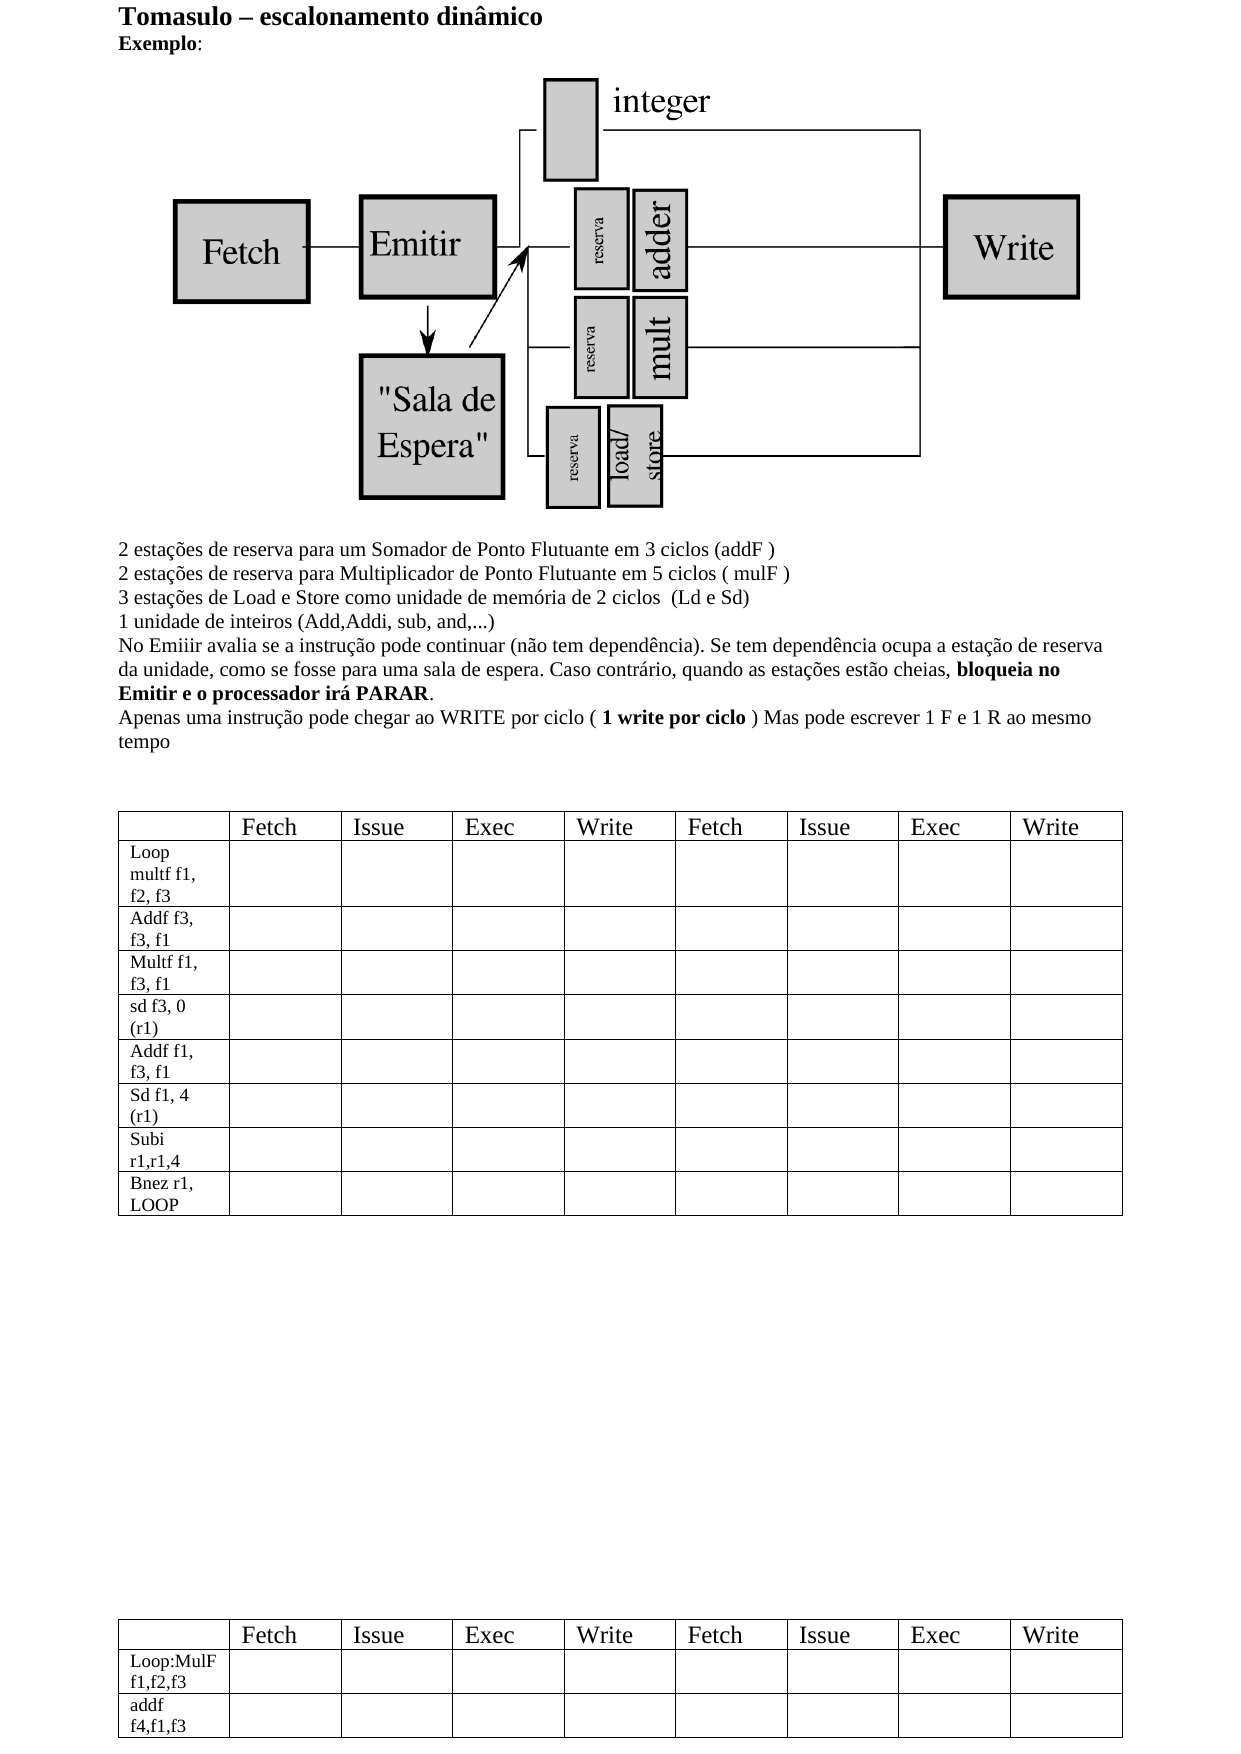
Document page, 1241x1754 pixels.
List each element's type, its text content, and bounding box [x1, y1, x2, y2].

table_cell Addf f1, f3, f1 [119, 1040, 229, 1083]
table_cell [899, 1650, 1010, 1693]
table_cell [1011, 995, 1122, 1038]
table_cell Bnez r1, LOOP [119, 1172, 229, 1215]
table_cell [453, 1694, 564, 1737]
table_header Exec [453, 812, 564, 840]
table_cell [342, 841, 452, 906]
text Exemplo: [118, 31, 1122, 55]
table_header Exec [453, 1620, 564, 1648]
table_cell sd f3, 0 (r1) [119, 995, 229, 1038]
table_cell [342, 1040, 452, 1083]
table_cell [230, 1084, 341, 1127]
table_cell Loop:MulF f1,f2,f3 [119, 1650, 229, 1693]
table_cell [1011, 1040, 1122, 1083]
table_header [119, 1620, 229, 1648]
table_cell [230, 907, 341, 950]
table_header Issue [788, 812, 898, 840]
text 2 estações de reserva para um Somador de Ponto Flutuante em 3 ciclos (addF ) [118, 536, 1122, 561]
table_cell [1011, 951, 1122, 994]
table_header Issue [342, 812, 452, 840]
table_cell [230, 1128, 341, 1171]
table_cell [453, 995, 564, 1038]
table_cell [899, 841, 1010, 906]
table_cell [676, 951, 787, 994]
picture [172, 78, 1081, 509]
table_cell Addf f3, f3, f1 [119, 907, 229, 950]
table_cell [899, 951, 1010, 994]
table_cell [342, 1172, 452, 1215]
table_cell [676, 1650, 787, 1693]
table_cell Subi r1,r1,4 [119, 1128, 229, 1171]
table_cell [453, 907, 564, 950]
table_header Issue [342, 1620, 452, 1648]
table_header Write [565, 812, 675, 840]
table_cell [342, 1694, 452, 1737]
table_cell [453, 1084, 564, 1127]
table_cell [788, 1084, 898, 1127]
table_cell [788, 951, 898, 994]
text Apenas uma instrução pode chegar ao WRITE por ciclo ( 1 write por ciclo ) Mas pode escrever 1 F e 1 R ao mesmo tempo [118, 705, 1122, 753]
text 3 estações de Load e Store como unidade de memória de 2 ciclos (Ld e Sd) [118, 584, 1122, 609]
table_cell [1011, 1650, 1122, 1693]
table_header Write [1011, 812, 1122, 840]
table_cell [565, 1650, 675, 1693]
table_cell [788, 1694, 898, 1737]
table_cell [676, 1040, 787, 1083]
table_cell [899, 1128, 1010, 1171]
table_cell [453, 1128, 564, 1171]
table_cell Loop multf f1, f2, f3 [119, 841, 229, 906]
table_cell [230, 841, 341, 906]
table_cell [565, 951, 675, 994]
table_cell [565, 907, 675, 950]
table_cell [788, 995, 898, 1038]
table_cell Multf f1, f3, f1 [119, 951, 229, 994]
table_cell [1011, 907, 1122, 950]
table_header Issue [788, 1620, 898, 1648]
table_header Fetch [676, 812, 787, 840]
text Tomasulo – escalonamento dinâmico [118, 0, 1122, 31]
table_cell [342, 1650, 452, 1693]
table_header Fetch [230, 1620, 341, 1648]
table_cell [1011, 1084, 1122, 1127]
table_cell [453, 1040, 564, 1083]
table_cell [453, 1172, 564, 1215]
table_cell [676, 995, 787, 1038]
text 1 unidade de inteiros (Add,Addi, sub, and,...) [118, 609, 1122, 633]
table_header Write [1011, 1620, 1122, 1648]
table_cell [788, 841, 898, 906]
table_cell [676, 1128, 787, 1171]
table_cell [788, 1650, 898, 1693]
table_cell [342, 1128, 452, 1171]
table_header Exec [899, 812, 1010, 840]
text No Emiiir avalia se a instrução pode continuar (não tem dependência). Se tem dependência ocupa a estação de reserva da unidade, como se fosse para uma sala de espera. Caso contrário, quando as estações estão cheias, bloqueia no Emitir e o processador irá PARAR. [118, 633, 1122, 705]
table_cell [1011, 841, 1122, 906]
table_header Write [565, 1620, 675, 1648]
table_cell [230, 951, 341, 994]
table_header [119, 812, 229, 840]
table_cell [342, 907, 452, 950]
table_cell [453, 951, 564, 994]
table_cell [1011, 1694, 1122, 1737]
table_cell [565, 1084, 675, 1127]
table_cell [788, 907, 898, 950]
table_cell [565, 995, 675, 1038]
table_cell [788, 1172, 898, 1215]
table_cell [230, 1172, 341, 1215]
table_cell [230, 1694, 341, 1737]
table_cell [342, 951, 452, 994]
table_cell [453, 1650, 564, 1693]
table_header Fetch [676, 1620, 787, 1648]
table_cell [453, 841, 564, 906]
table_cell [565, 1694, 675, 1737]
table_cell [342, 1084, 452, 1127]
table_cell [676, 1084, 787, 1127]
table_cell [899, 1694, 1010, 1737]
table_cell [565, 1040, 675, 1083]
table_cell [342, 995, 452, 1038]
table_cell [676, 841, 787, 906]
table_header Exec [899, 1620, 1010, 1648]
table_cell [899, 907, 1010, 950]
table_cell [676, 1694, 787, 1737]
table_cell [565, 841, 675, 906]
table_cell [788, 1040, 898, 1083]
table_cell [899, 995, 1010, 1038]
table_cell [899, 1040, 1010, 1083]
table_cell [565, 1172, 675, 1215]
table_cell [788, 1128, 898, 1171]
table_cell [1011, 1128, 1122, 1171]
table_cell [565, 1128, 675, 1171]
table_cell addf f4,f1,f3 [119, 1694, 229, 1737]
table_cell [230, 1040, 341, 1083]
table_header Fetch [230, 812, 341, 840]
table_cell [230, 995, 341, 1038]
table_cell [230, 1650, 341, 1693]
table_cell [676, 1172, 787, 1215]
table_cell [899, 1172, 1010, 1215]
table_cell [1011, 1172, 1122, 1215]
table_cell [899, 1084, 1010, 1127]
table_cell Sd f1, 4 (r1) [119, 1084, 229, 1127]
text 2 estações de reserva para Multiplicador de Ponto Flutuante em 5 ciclos ( mulF ) [118, 561, 1122, 584]
table_cell [676, 907, 787, 950]
